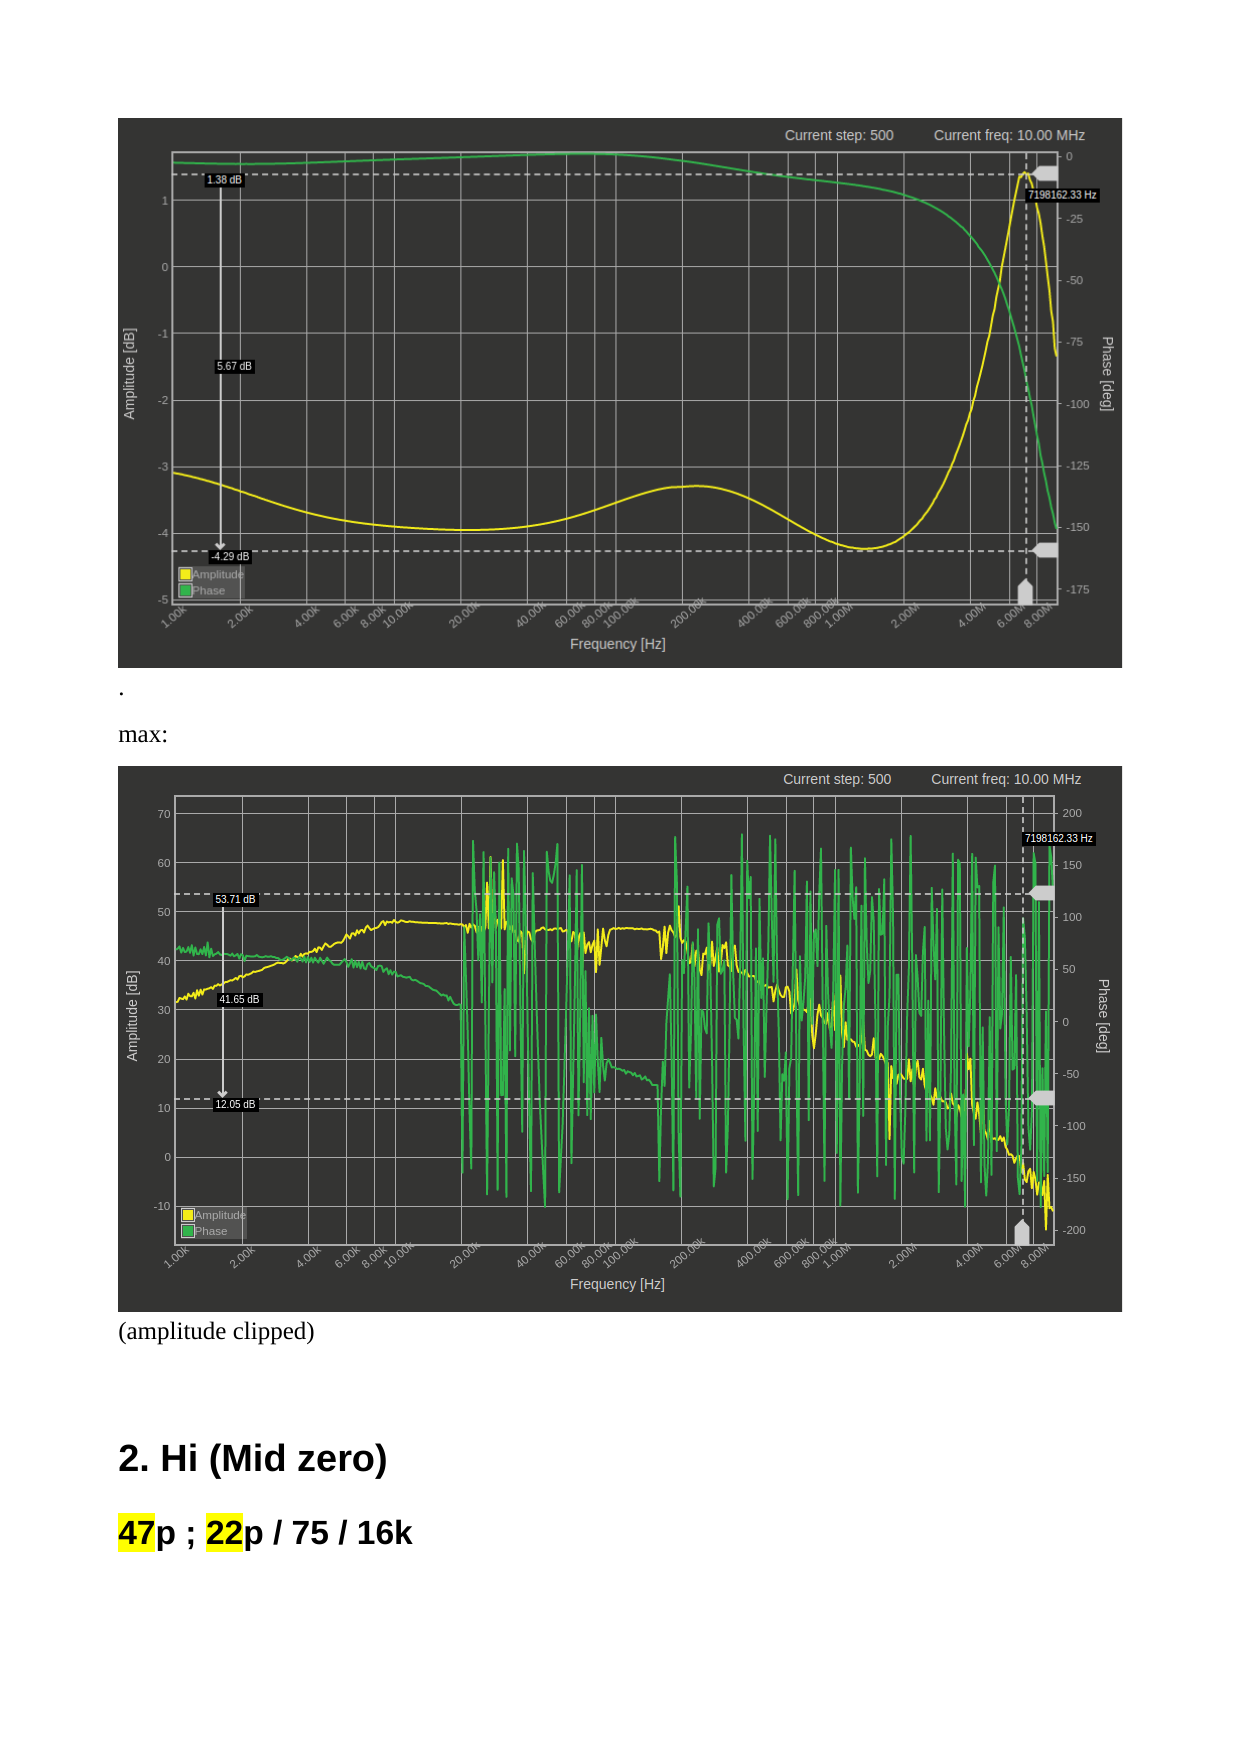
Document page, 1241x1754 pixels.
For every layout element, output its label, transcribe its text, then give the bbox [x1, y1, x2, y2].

picture [118, 766, 1123, 1312]
text . [118, 668, 1122, 700]
text (amplitude clipped) [118, 1312, 1122, 1344]
picture [118, 118, 1123, 668]
subtitle 2. Hi (Mid zero) [118, 1436, 1122, 1480]
subtitle 47p ; 22p / 75 / 16k [118, 1513, 1122, 1552]
text max: [118, 719, 1122, 748]
